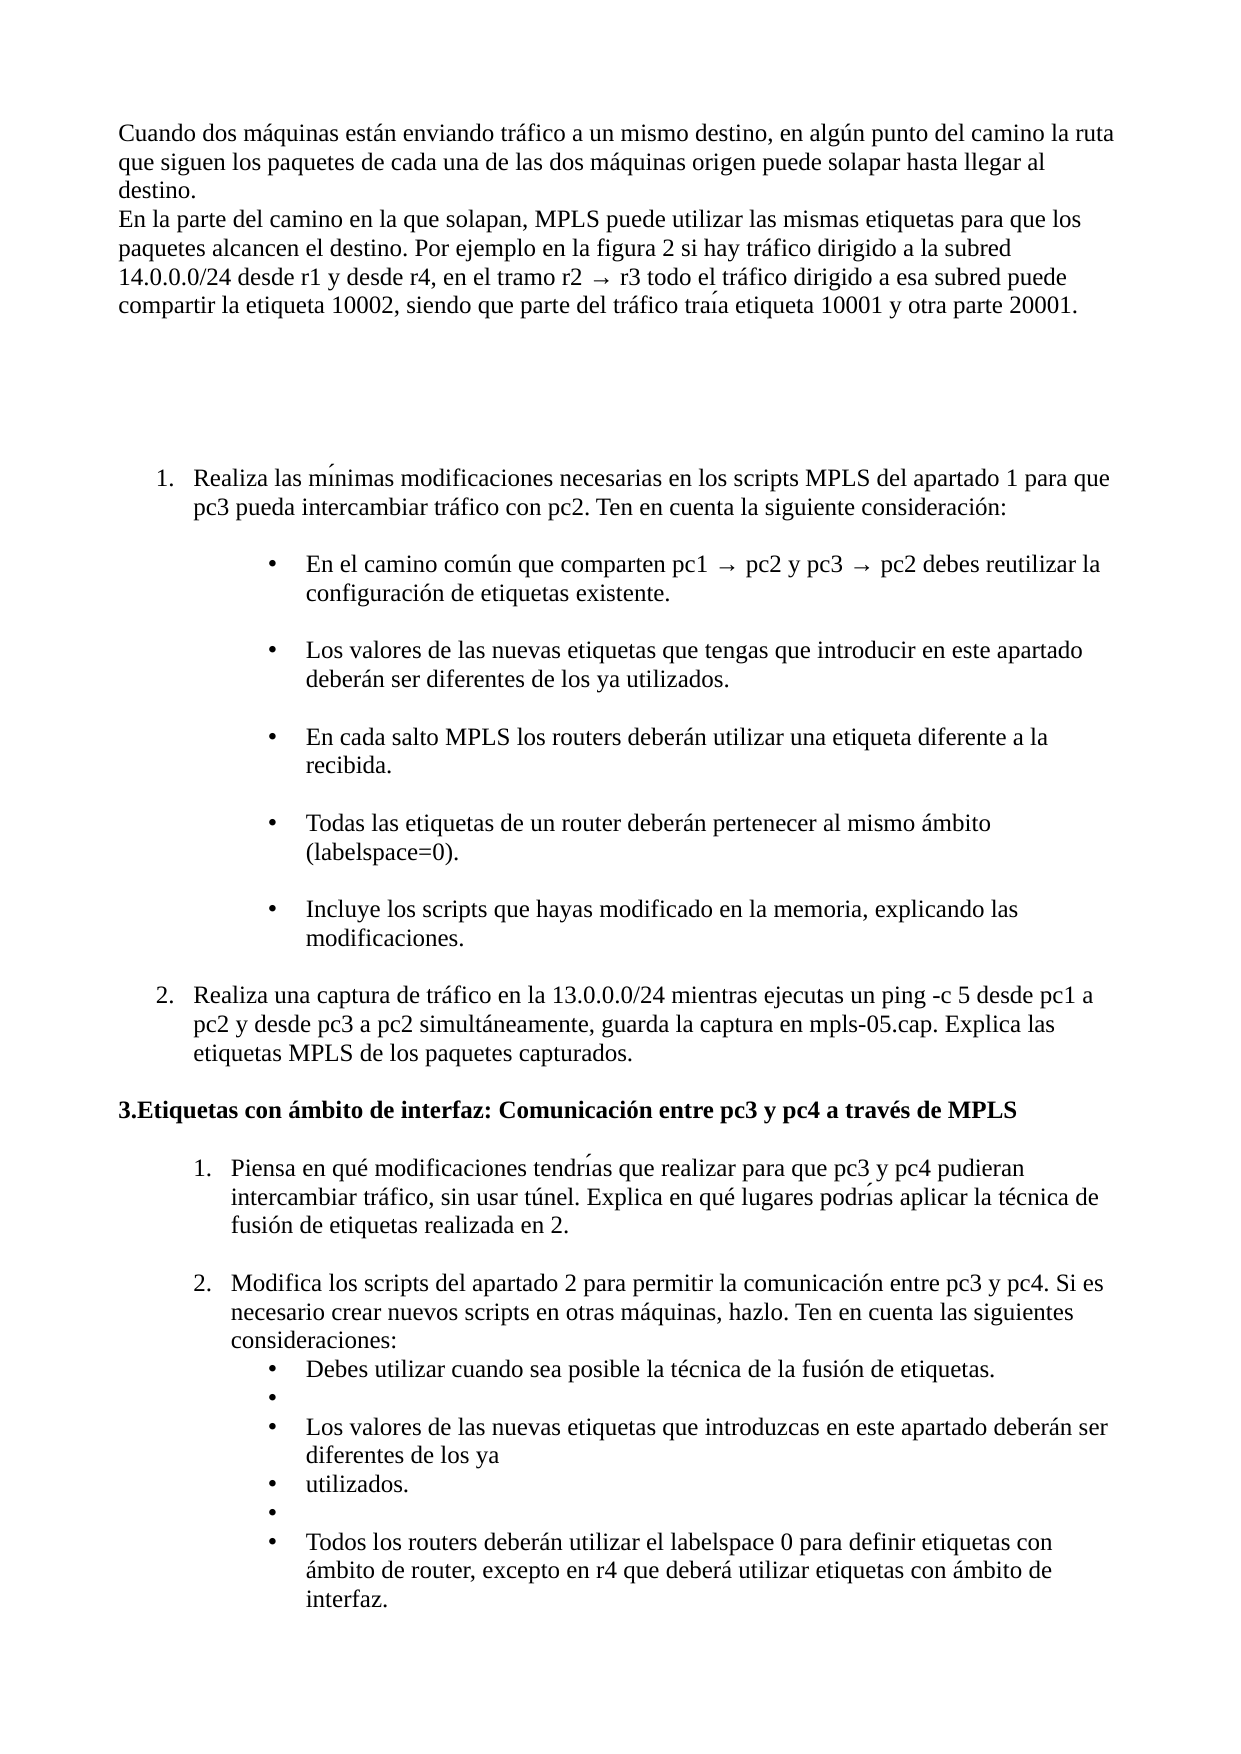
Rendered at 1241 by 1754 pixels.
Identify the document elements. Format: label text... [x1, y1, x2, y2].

list Todas las etiquetas de un router deberán pertenecer al mismo ámbito (labelspace=0). [268, 808, 1122, 866]
list En el camino común que comparten pc1 → pc2 y pc3 → pc2 debes reutilizar la configuración de etiquetas existente. [268, 549, 1122, 607]
list En cada salto MPLS los routers deberán utilizar una etiqueta diferente a la recibida. [268, 722, 1122, 779]
list Modifica los scripts del apartado 2 para permitir la comunicación entre pc3 y pc4. Si es necesario crear nuevos scripts en otras máquinas, hazlo. Ten en cuenta las siguientes consideraciones: [193, 1268, 1122, 1354]
list Piensa en qué modificaciones tendrı́as que realizar para que pc3 y pc4 pudieran intercambiar tráfico, sin usar túnel. Explica en qué lugares podrı́as aplicar la técnica de fusión de etiquetas realizada en 2. [193, 1153, 1122, 1239]
list Todos los routers deberán utilizar el labelspace 0 para definir etiquetas con ámbito de router, excepto en r4 que deberá utilizar etiquetas con ámbito de interfaz. [268, 1527, 1122, 1613]
list Los valores de las nuevas etiquetas que introduzcas en este apartado deberán ser diferentes de los ya [268, 1412, 1122, 1469]
list Los valores de las nuevas etiquetas que tengas que introducir en este apartado deberán ser diferentes de los ya utilizados. [268, 636, 1122, 693]
list Realiza las mı́nimas modificaciones necesarias en los scripts MPLS del apartado 1 para que pc3 pueda intercambiar tráfico con pc2. Ten en cuenta la siguiente consideración: [156, 463, 1122, 521]
list utilizados. [268, 1469, 1122, 1498]
text Cuando dos máquinas están enviando tráfico a un mismo destino, en algún punto del camino la ruta que siguen los paquetes de cada una de las dos máquinas origen puede solapar hasta llegar al destino. [118, 118, 1122, 204]
list Incluye los scripts que hayas modificado en la memoria, explicando las modificaciones. [268, 894, 1122, 952]
text En la parte del camino en la que solapan, MPLS puede utilizar las mismas etiquetas para que los paquetes alcancen el destino. Por ejemplo en la figura 2 si hay tráfico dirigido a la subred 14.0.0.0/24 desde r1 y desde r4, en el tramo r2 → r3 todo el tráfico dirigido a esa subred puede compartir la etiqueta 10002, siendo que parte del tráfico traı́a etiqueta 10001 y otra parte 20001. [118, 204, 1122, 319]
text 3.Etiquetas con ámbito de interfaz: Comunicación entre pc3 y pc4 a través de MPLS [118, 1096, 1122, 1124]
list Realiza una captura de tráfico en la 13.0.0.0/24 mientras ejecutas un ping -c 5 desde pc1 a pc2 y desde pc3 a pc2 simultáneamente, guarda la captura en mpls-05.cap. Explica las etiquetas MPLS de los paquetes capturados. [156, 981, 1122, 1067]
list Debes utilizar cuando sea posible la técnica de la fusión de etiquetas. [268, 1354, 1122, 1383]
